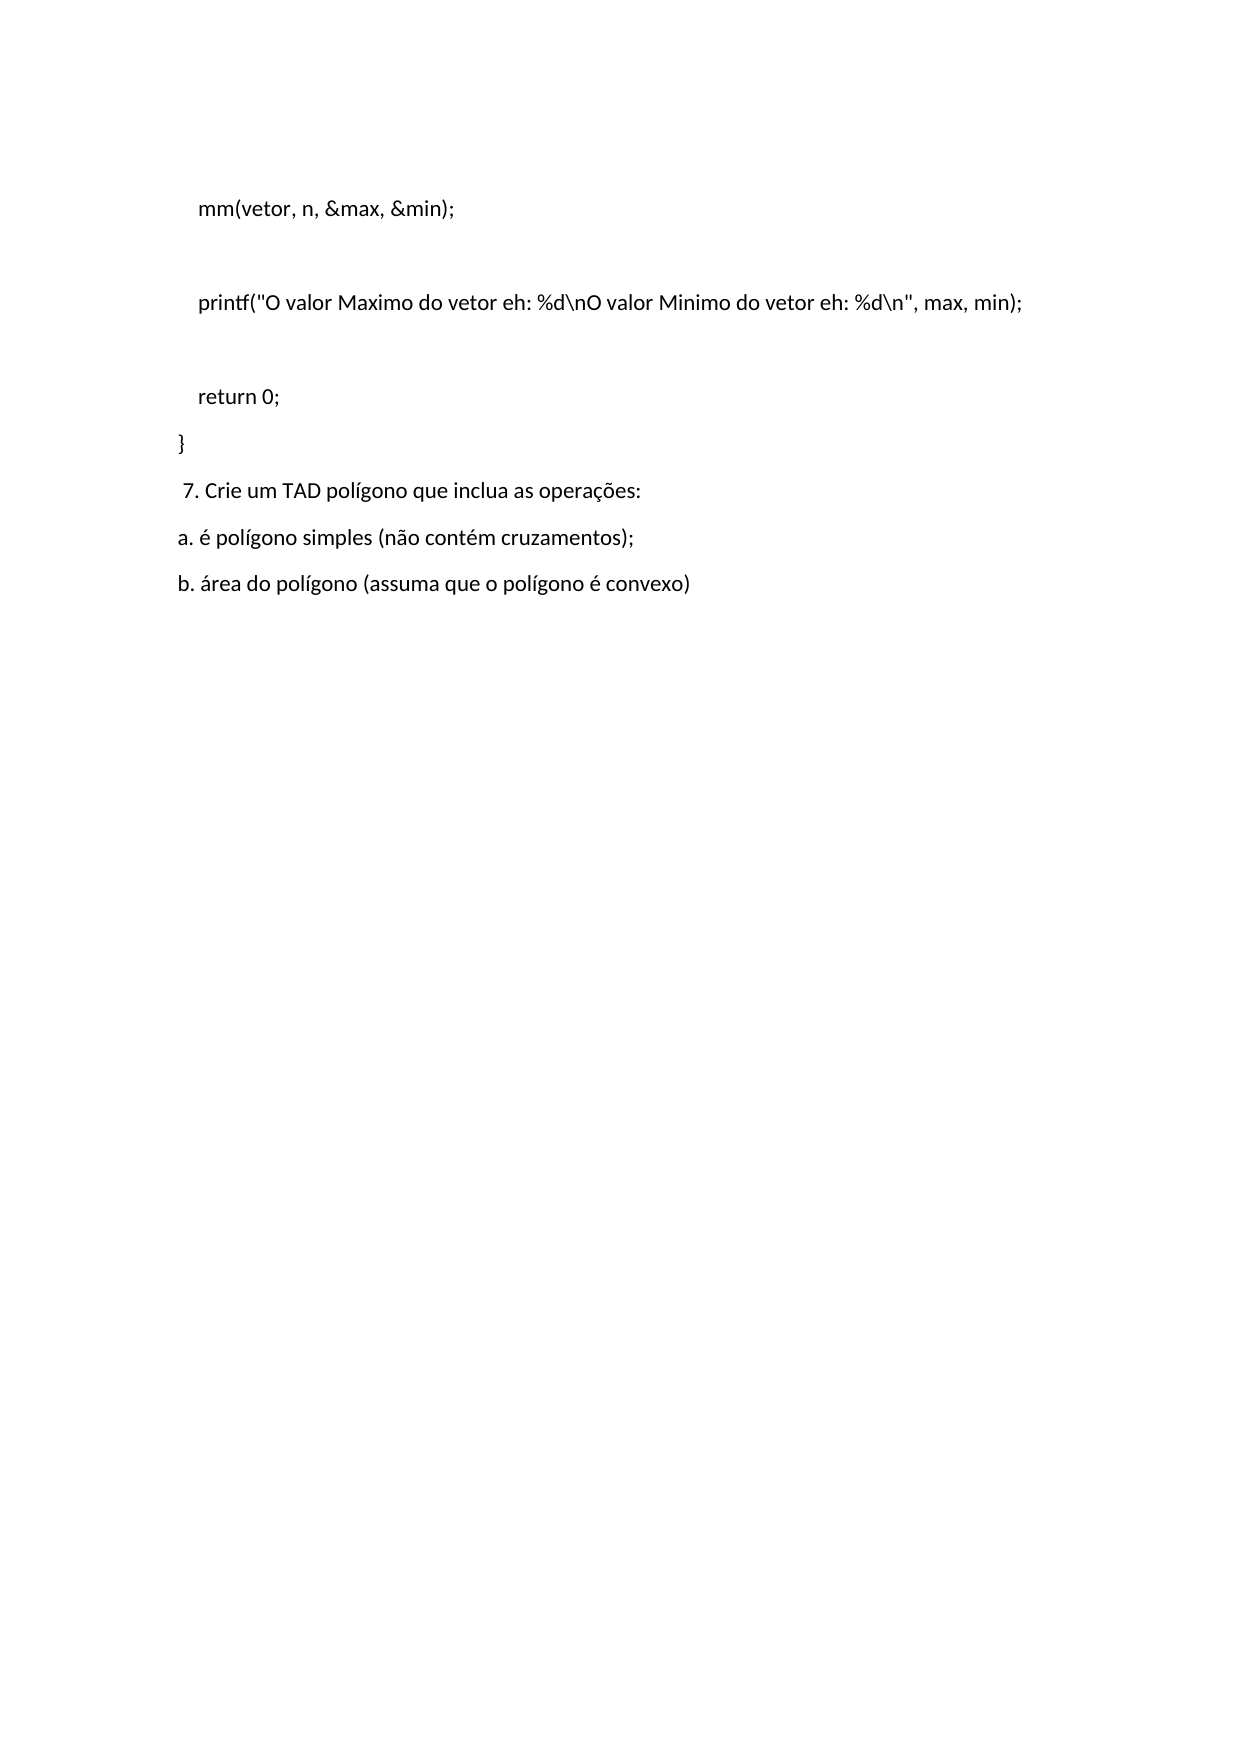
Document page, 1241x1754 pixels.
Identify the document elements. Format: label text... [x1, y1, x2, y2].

text a. é polígono simples (não contém cruzamentos); [177, 523, 1063, 551]
text mm(vetor, n, &max, &min); [177, 194, 1063, 222]
text b. área do polígono (assuma que o polígono é convexo) [177, 569, 1063, 597]
text printf("O valor Maximo do vetor eh: %d\nO valor Minimo do vetor eh: %d\n", max, min); [177, 288, 1063, 316]
text return 0; [177, 382, 1063, 410]
text } [177, 429, 1063, 457]
text 7. Crie um TAD polígono que inclua as operações: [177, 476, 1063, 504]
